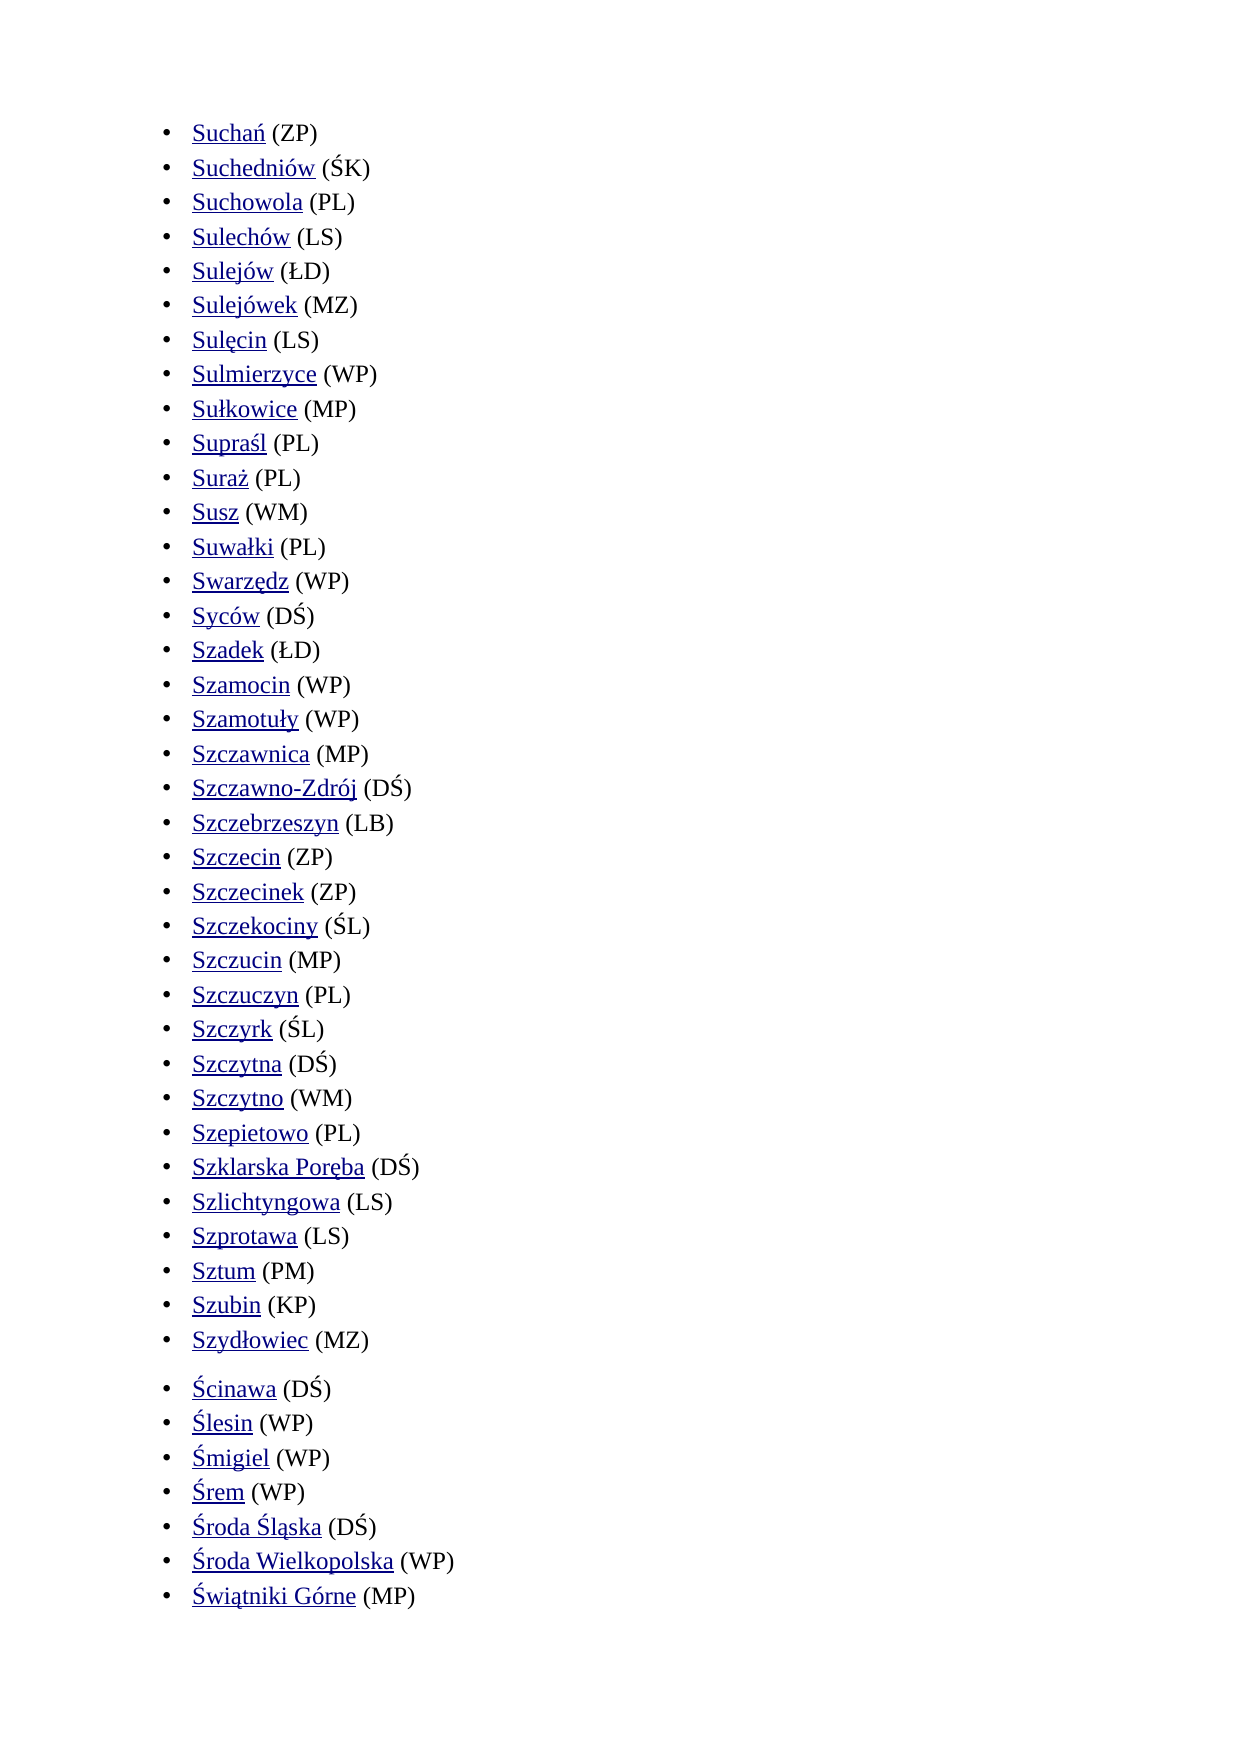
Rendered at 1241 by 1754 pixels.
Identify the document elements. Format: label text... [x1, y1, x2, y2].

list Szczucin (MP) [162, 946, 1122, 974]
list Ścinawa (DŚ) [162, 1374, 1122, 1403]
list Suraż (PL) [162, 463, 1122, 492]
list Suchowola (PL) [162, 187, 1122, 216]
list Sulechów (LS) [162, 222, 1122, 250]
list Środa Wielkopolska (WP) [162, 1546, 1122, 1575]
list Szczuczyn (PL) [162, 980, 1122, 1009]
list Szadek (ŁD) [162, 635, 1122, 664]
list Sztum (PM) [162, 1256, 1122, 1285]
list Szepietowo (PL) [162, 1118, 1122, 1147]
list Szczecinek (ZP) [162, 877, 1122, 905]
list Szczawnica (MP) [162, 739, 1122, 767]
list Śmigiel (WP) [162, 1443, 1122, 1472]
list Syców (DŚ) [162, 601, 1122, 629]
list Sułkowice (MP) [162, 394, 1122, 423]
list Supraśl (PL) [162, 428, 1122, 457]
list Szklarska Poręba (DŚ) [162, 1152, 1122, 1181]
list Środa Śląska (DŚ) [162, 1512, 1122, 1541]
list Sulejówek (MZ) [162, 291, 1122, 319]
list Sulmierzyce (WP) [162, 359, 1122, 388]
list Szczyrk (ŚL) [162, 1014, 1122, 1043]
list Suwałki (PL) [162, 532, 1122, 561]
list Swarzędz (WP) [162, 566, 1122, 595]
list Sulejów (ŁD) [162, 256, 1122, 285]
list Szczekociny (ŚL) [162, 911, 1122, 940]
list Szamocin (WP) [162, 670, 1122, 698]
list Szamotuły (WP) [162, 704, 1122, 733]
list Susz (WM) [162, 497, 1122, 526]
list Szczebrzeszyn (LB) [162, 808, 1122, 836]
list Śrem (WP) [162, 1477, 1122, 1506]
list Szczytno (WM) [162, 1083, 1122, 1112]
list Szubin (KP) [162, 1290, 1122, 1319]
list Suchedniów (ŚK) [162, 153, 1122, 181]
list Szczecin (ZP) [162, 842, 1122, 871]
list Suchań (ZP) [162, 118, 1122, 147]
list Szlichtyngowa (LS) [162, 1187, 1122, 1216]
list Szydłowiec (MZ) [162, 1325, 1122, 1354]
list Szprotawa (LS) [162, 1221, 1122, 1250]
list Szczawno-Zdrój (DŚ) [162, 773, 1122, 802]
list Ślesin (WP) [162, 1408, 1122, 1437]
list Sulęcin (LS) [162, 325, 1122, 354]
list Szczytna (DŚ) [162, 1049, 1122, 1078]
list Świątniki Górne (MP) [162, 1581, 1122, 1609]
